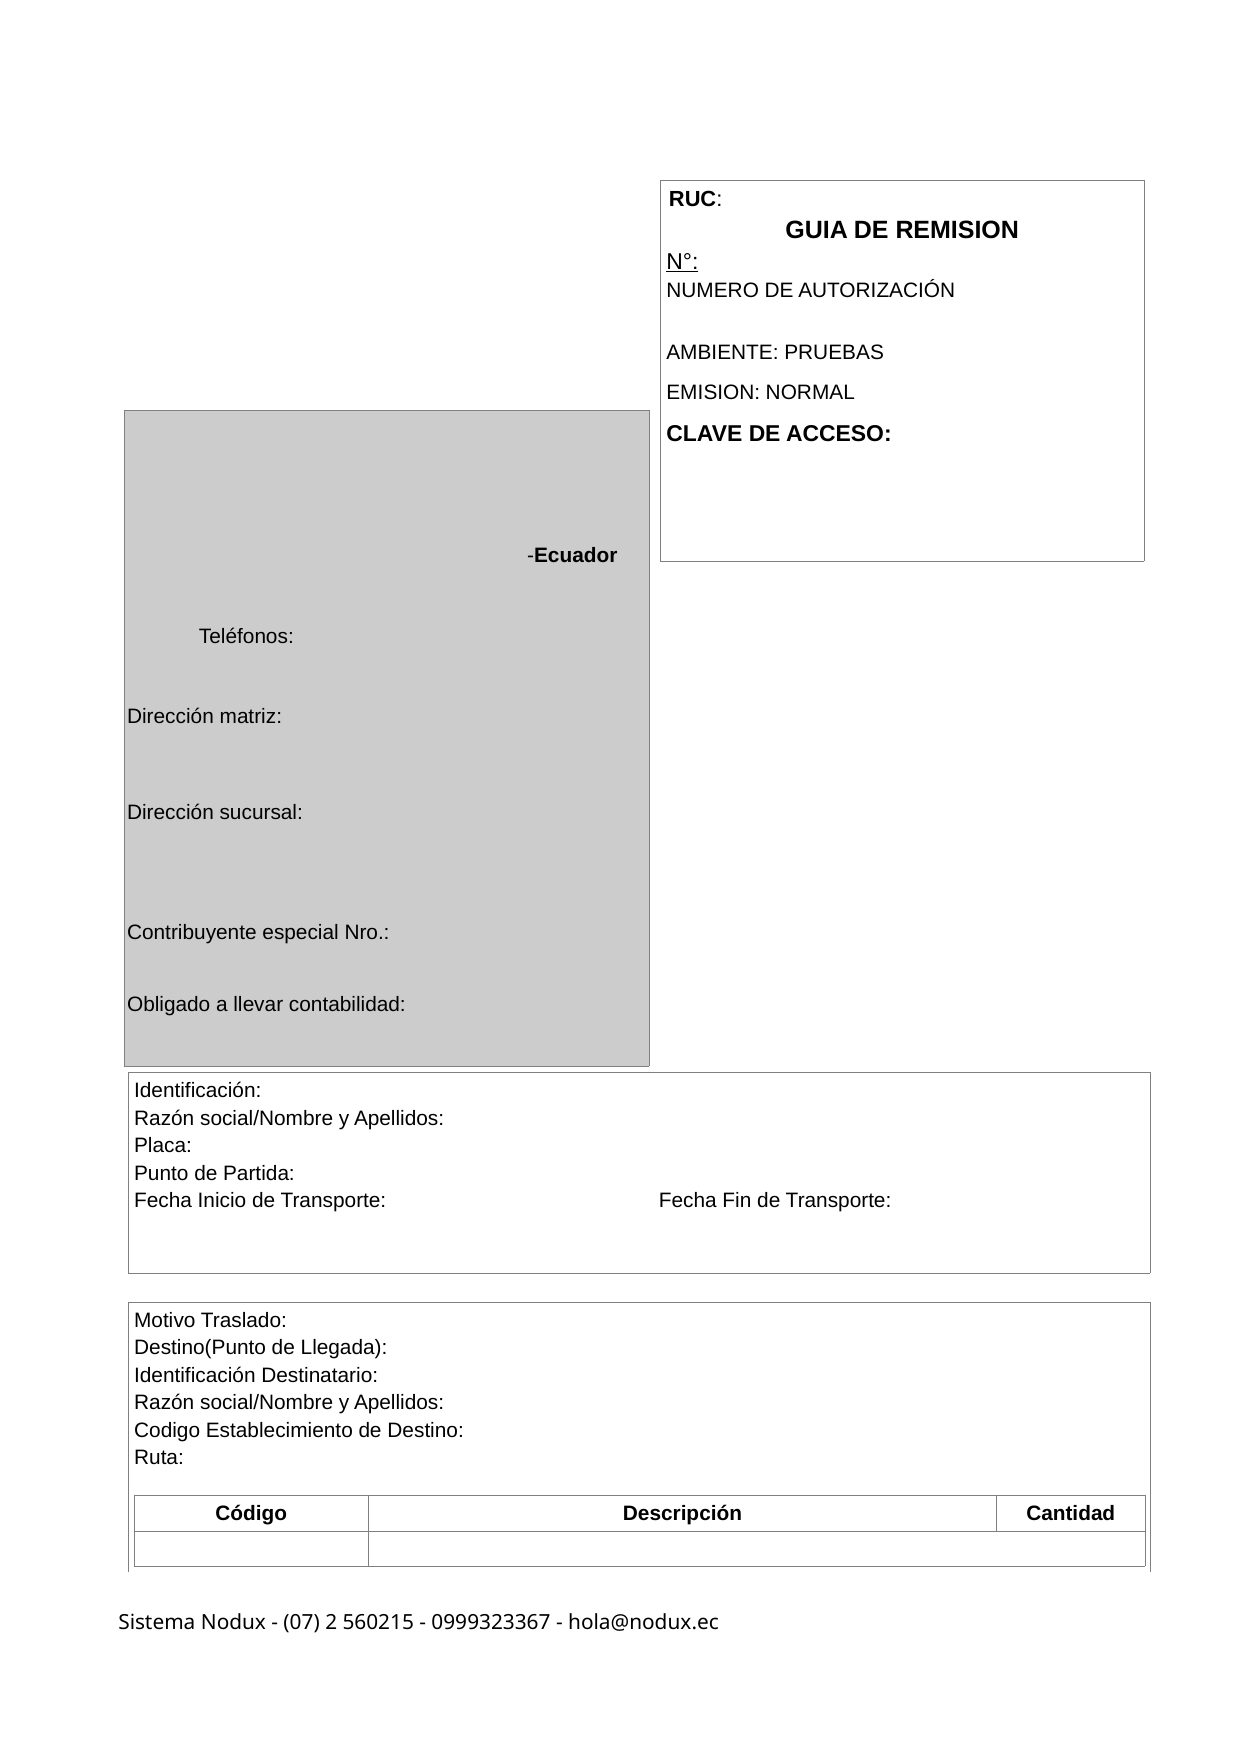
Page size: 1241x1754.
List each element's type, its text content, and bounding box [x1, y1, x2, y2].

table_header [655, 174, 1149, 1072]
text <for each="shipment in objects"> [118, 118, 1122, 147]
table_header Fecha Inicio de Transporte: <formatLang(shipment.planned_date, shipment.company.party.lang)> [134, 1188, 659, 1267]
table_header Fecha Fin de Transporte: <formatLang(shipment.effective_date, shipment.company.party.lang)> [659, 1188, 1144, 1267]
table_cell <for each="move in shipment.moves"> [369, 1532, 1145, 1566]
table_header Código [135, 1496, 368, 1531]
text <if test="shipment.numero_autorizacion"> [109, 147, 1122, 171]
table_header Cantidad [997, 1496, 1145, 1531]
table_header Identificación: <shipment.transporte.party.vat_number> Razón social/Nombre y Apellidos: <shipment.transporte.party.name> Placa: <shipment.placa> Punto de Partida: <shipment.partida> [129, 1073, 1150, 1273]
table_header Motivo Traslado: <shipment.motivo_traslado> Destino(Punto de Llegada): <shipment.dir_destinatario> Identificación Destinatario: <shipment.company.party.vat_number> Razón social/Nombre y Apellidos: <shipment.company.party.name> Codigo Establecimiento de Destino: <shipment.cod_estab_destino> Ruta: <shipment.ruta> [129, 1303, 1150, 1572]
table_header <shipment.company.party.name> <if test="shipment.company.party.commercial_name"> <shipment.company.party.commercial_name> </if> <if test="shipment.company.party.addresses"> <shipment.company.party.addresses[0].city>-Ecuador </if> <if test="shipment.company.party.phone"> Teléfonos: <shipment.company.party.phone> </if> <if test="shipment.company.party.addresses"> Dirección matriz: <shipment.company.party.addresses[0].street> </if> <if test="shipment.company.party.addresses"> Dirección sucursal: <shipment.company.party.addresses[0].street> </if> <if test="shipment.company.party.contribuyente_especial_nro"> Contribuyente especial Nro.: <shipment.company.party.contribuyente_especial_nro> </if> Obligado a llevar contabilidad: <shipment.company.party.mandatory_accounting> [125, 411, 649, 1066]
table_header [118, 174, 655, 328]
table_header Descripción [369, 1496, 996, 1531]
table_cell [135, 1532, 368, 1566]
table_header RUC: <shipment.company.party.vat_code> GUIA DE REMISION N°:<shipment.code and ' ' + shipment.code or ''> NUMERO DE AUTORIZACIÓN <shipment.numero_autorizacion> AMBIENTE: PRUEBAS EMISION: NORMAL CLAVE DE ACCESO: <shipment.numero_autorizacion> [661, 181, 1144, 561]
table_header [118, 329, 655, 1072]
